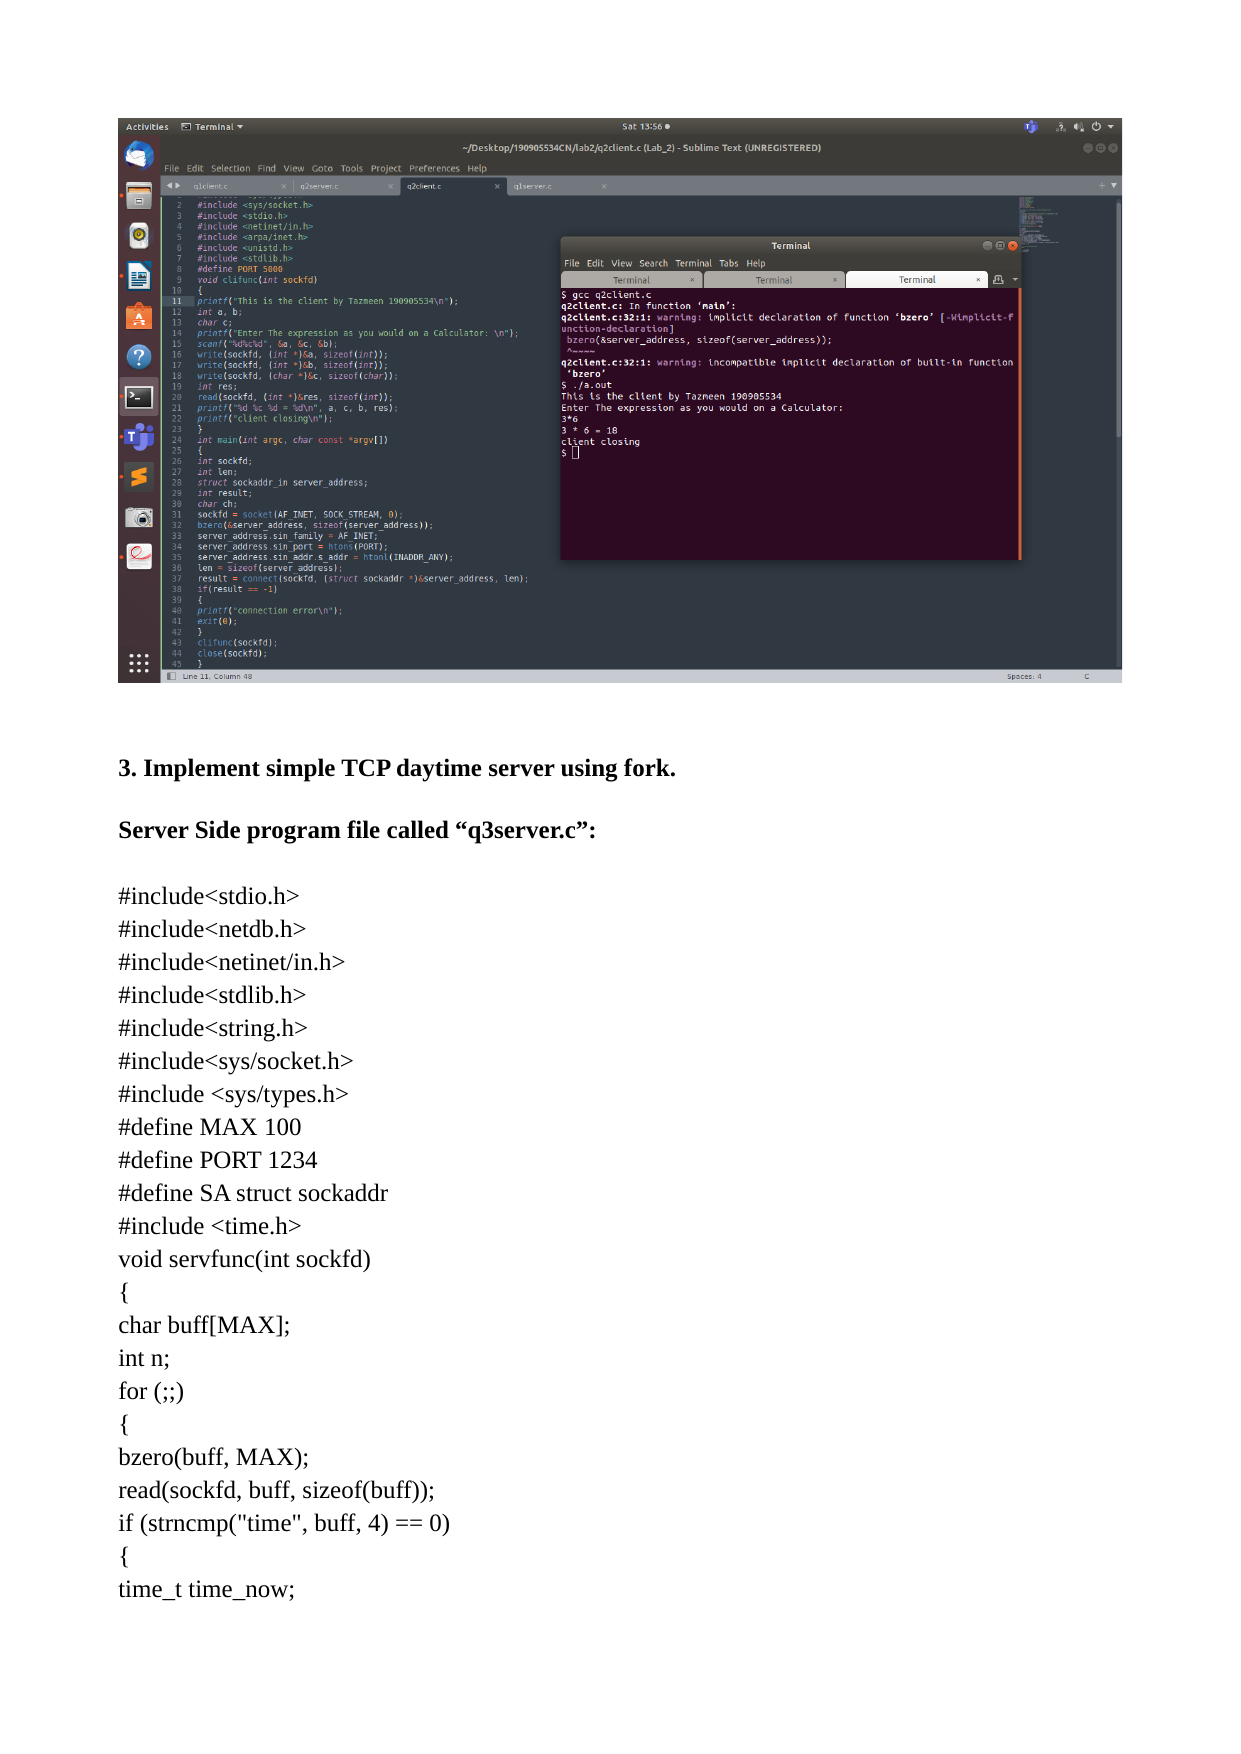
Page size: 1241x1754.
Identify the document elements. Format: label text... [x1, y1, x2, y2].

text #define PORT 1234 [118, 1145, 1122, 1174]
text #define SA struct sockaddr [118, 1178, 1122, 1207]
text #define MAX 100 [118, 1112, 1122, 1141]
text if (strncmp("time", buff, 4) == 0) [118, 1508, 1122, 1537]
text { [118, 1541, 1122, 1570]
text #include <time.h> [118, 1211, 1122, 1240]
text #include<netdb.h> [118, 914, 1122, 943]
text 3. Implement simple TCP daytime server using fork. [118, 753, 1122, 782]
text #include<netinet/in.h> [118, 947, 1122, 976]
text void servfunc(int sockfd) [118, 1244, 1122, 1273]
text #include<stdlib.h> [118, 980, 1122, 1009]
text #include<stdio.h> [118, 881, 1122, 910]
text #include<sys/socket.h> [118, 1046, 1122, 1075]
text { [118, 1277, 1122, 1306]
text int n; [118, 1343, 1122, 1372]
text Server Side program file called “q3server.c”: [118, 815, 1122, 844]
text time_t time_now; [118, 1574, 1122, 1603]
text { [118, 1409, 1122, 1438]
picture [118, 118, 1123, 683]
text for (;;) [118, 1376, 1122, 1405]
text char buff[MAX]; [118, 1310, 1122, 1339]
text #include<string.h> [118, 1013, 1122, 1042]
text read(sockfd, buff, sizeof(buff)); [118, 1475, 1122, 1504]
text bzero(buff, MAX); [118, 1442, 1122, 1471]
text #include <sys/types.h> [118, 1079, 1122, 1108]
